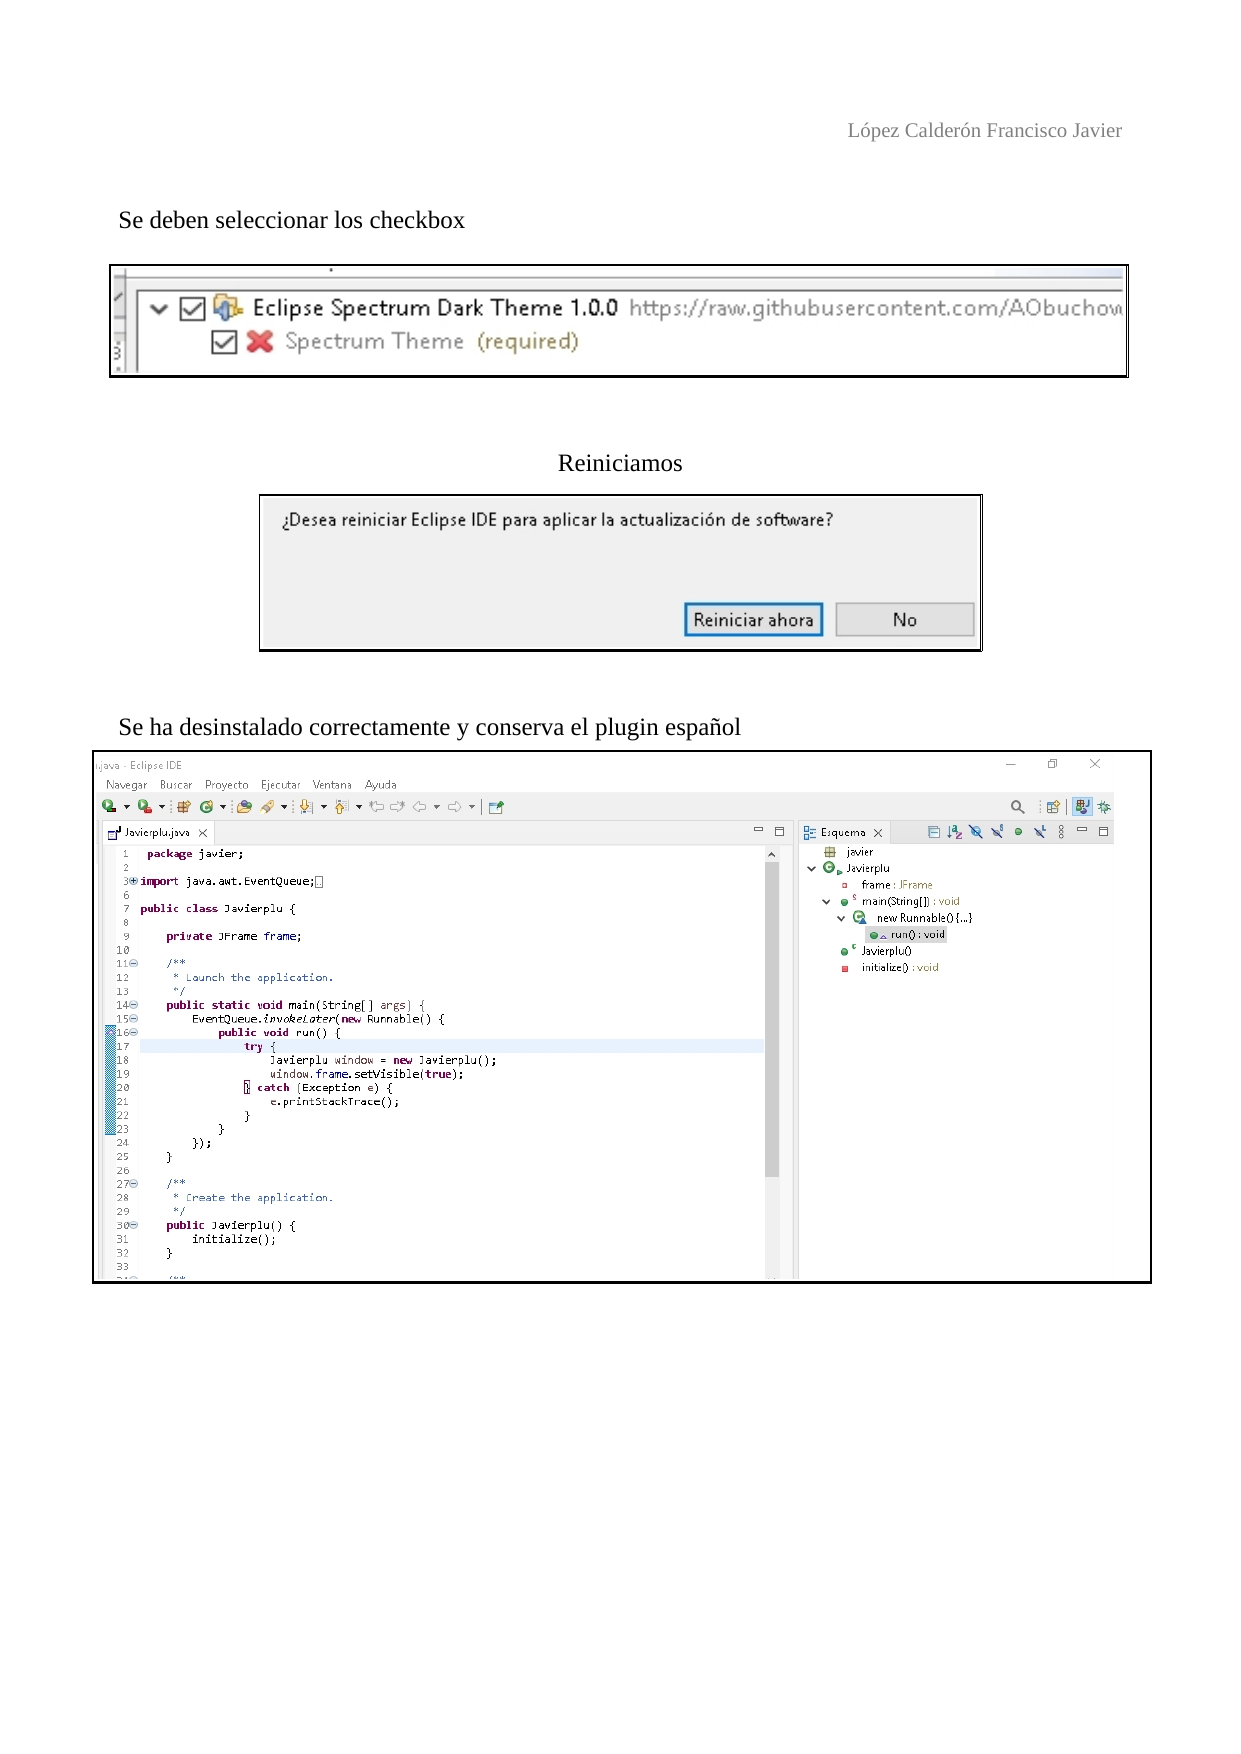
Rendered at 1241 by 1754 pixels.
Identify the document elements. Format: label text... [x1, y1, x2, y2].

text Se deben seleccionar los checkbox [118, 205, 1122, 233]
picture [113, 268, 1124, 373]
picture [96, 755, 1017, 1279]
text Se ha desinstalado correctamente y conserva el plugin español [118, 712, 1122, 741]
picture [263, 498, 978, 647]
text Reiniciamos [118, 448, 1122, 477]
